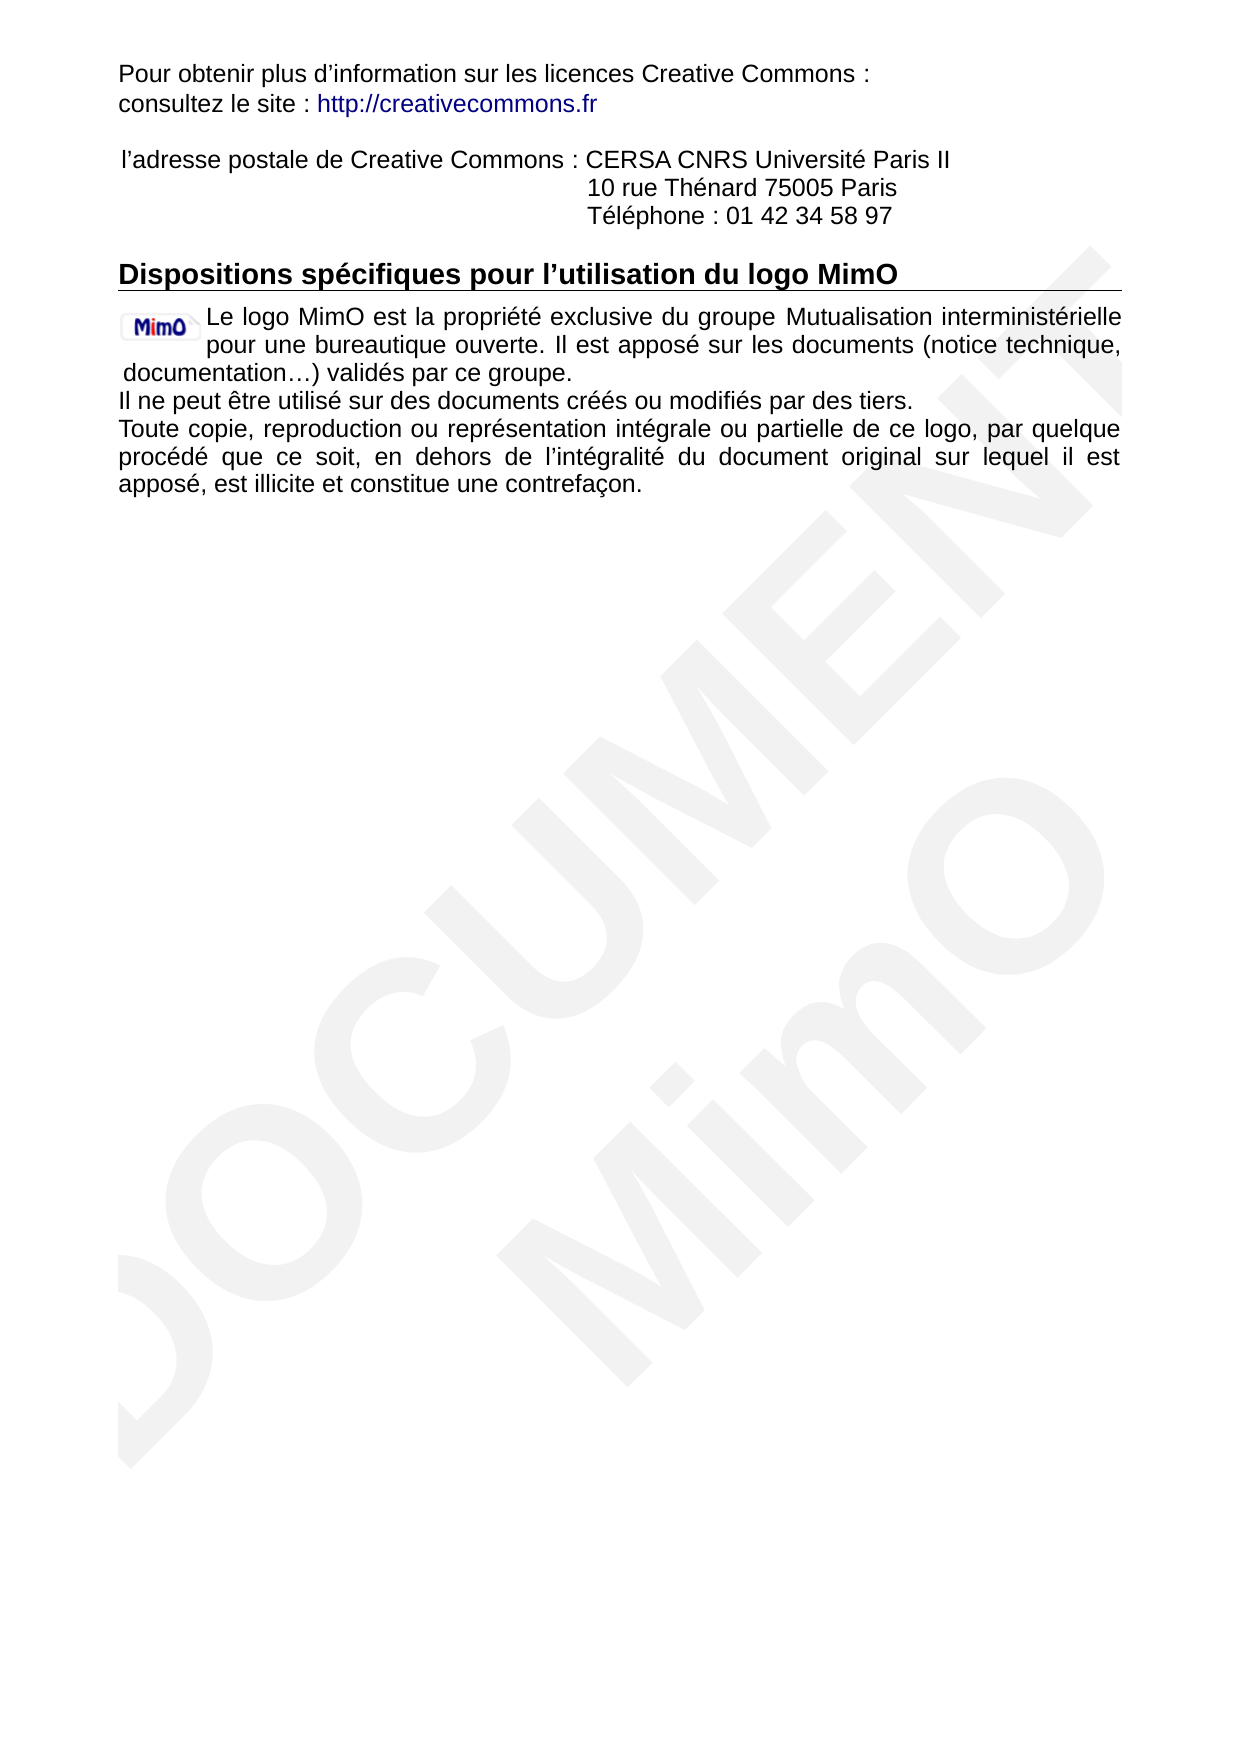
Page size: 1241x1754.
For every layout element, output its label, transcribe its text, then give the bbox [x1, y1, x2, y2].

text consultez le site : http://creativecommons.fr [118, 88, 1122, 118]
text Le logo MimO est la propriété exclusive du groupe Mutualisation interministérielle pour une bureautique ouverte. Il est apposé sur les documents (notice technique, documentation…) validés par ce groupe. [123, 303, 1122, 387]
text Toute copie, reproduction ou représentation intégrale ou partielle de ce logo, par quelque procédé que ce soit, en dehors de l’intégralité du document original sur lequel il est apposé, est illicite et constitue une contrefaçon. [118, 414, 1122, 498]
text Dispositions spécifiques pour l’utilisation du logo MimO [118, 258, 1122, 290]
text Pour obtenir plus d’information sur les licences Creative Commons : [118, 59, 1122, 88]
picture [120, 313, 202, 341]
text Il ne peut être utilisé sur des documents créés ou modifiés par des tiers. [118, 387, 1122, 414]
text l’adresse postale de Creative Commons : CERSA CNRS Université Paris II 10 rue Thénard 75005 Paris Téléphone : 01 42 34 58 97 [121, 146, 1122, 230]
